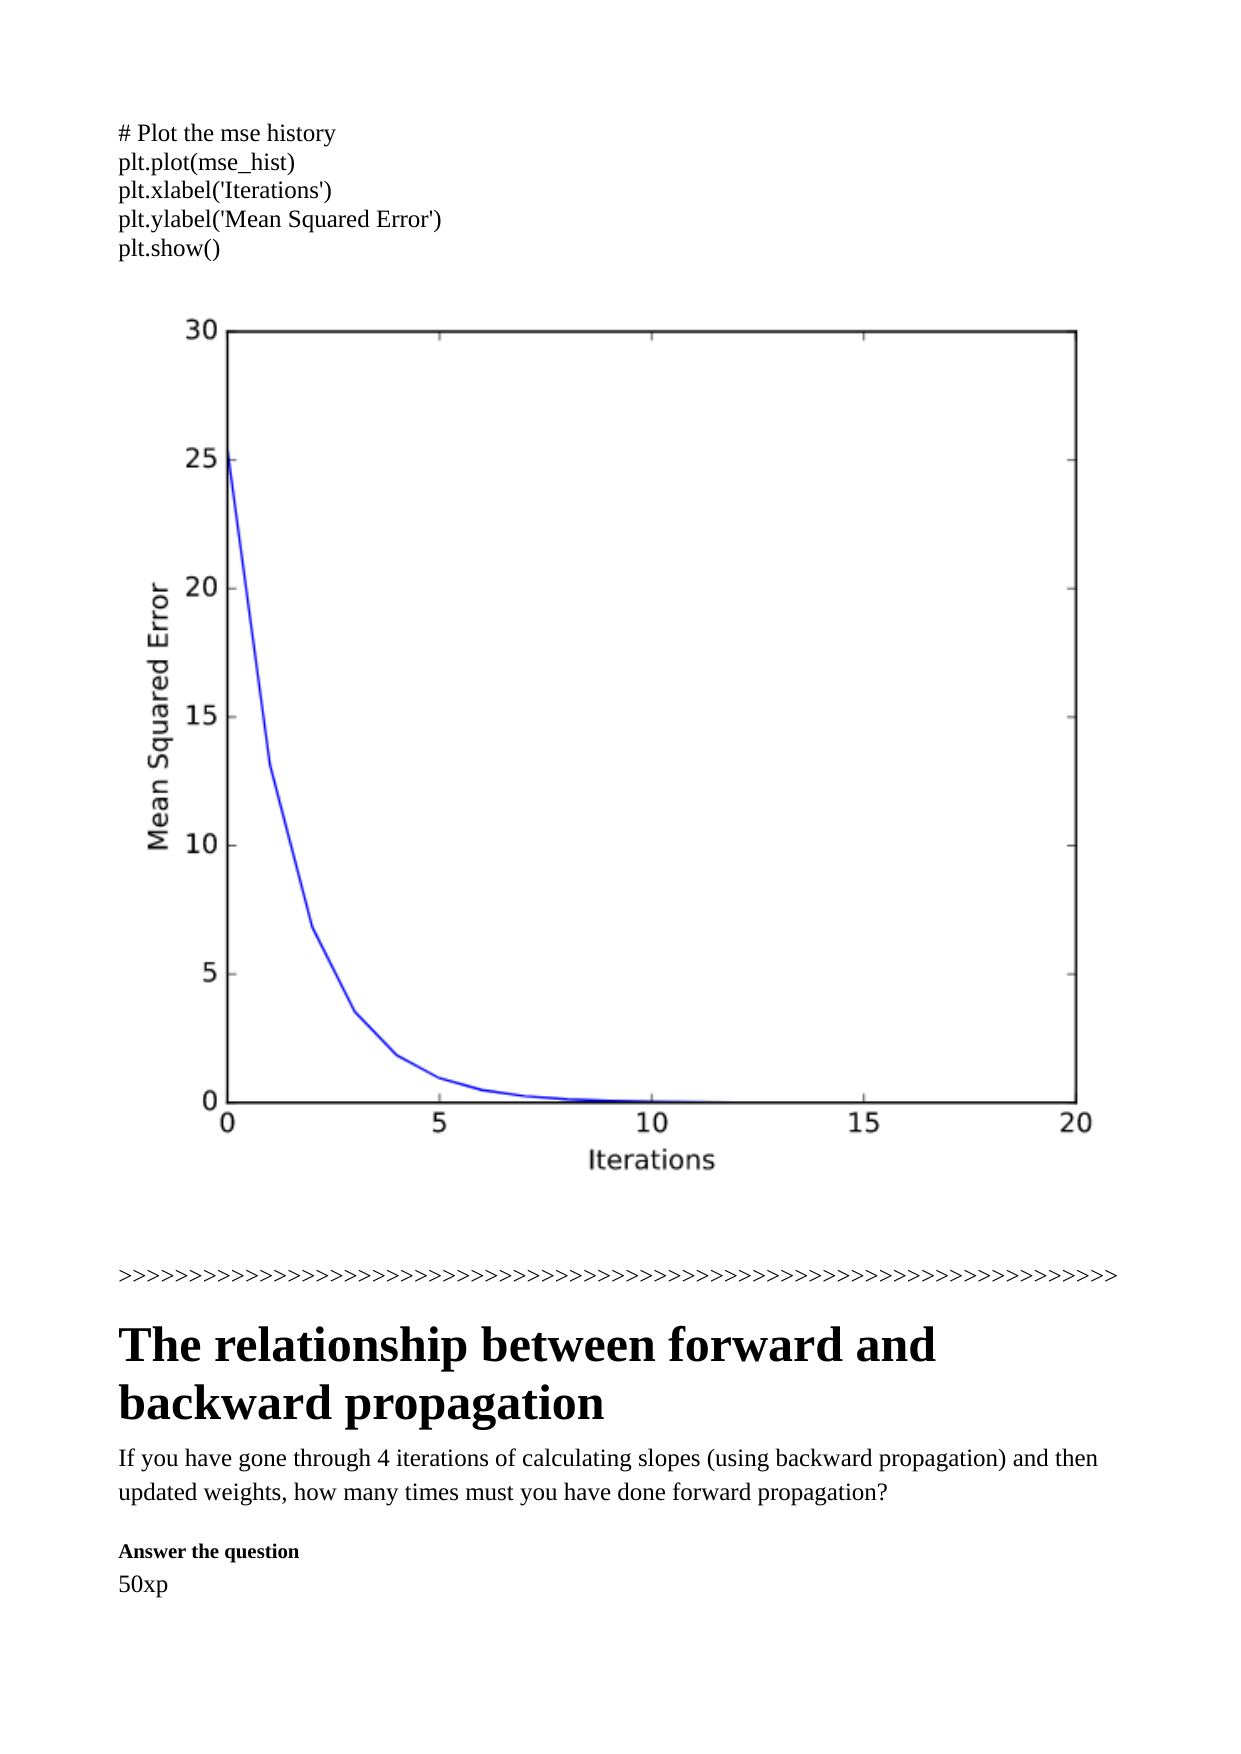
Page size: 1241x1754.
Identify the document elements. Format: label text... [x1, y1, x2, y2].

text If you have gone through 4 iterations of calculating slopes (using backward propagation) and then updated weights, how many times must you have done forward propagation? [118, 1443, 1122, 1506]
text plt.show() [118, 233, 1122, 262]
text plt.plot(mse_hist) [118, 147, 1122, 176]
text # Plot the mse history [118, 118, 1122, 147]
text plt.ylabel('Mean Squared Error') [118, 204, 1122, 233]
text 50xp [118, 1569, 1122, 1598]
subtitle Answer the question [118, 1539, 1122, 1563]
picture [118, 290, 1123, 1204]
text >>>>>>>>>>>>>>>>>>>>>>>>>>>>>>>>>>>>>>>>>>>>>>>>>>>>>>>>>>>>>>>>>>>>>>> [118, 1261, 1122, 1290]
text plt.xlabel('Iterations') [118, 176, 1122, 204]
subtitle The relationship between forward and backward propagation [118, 1315, 1122, 1430]
